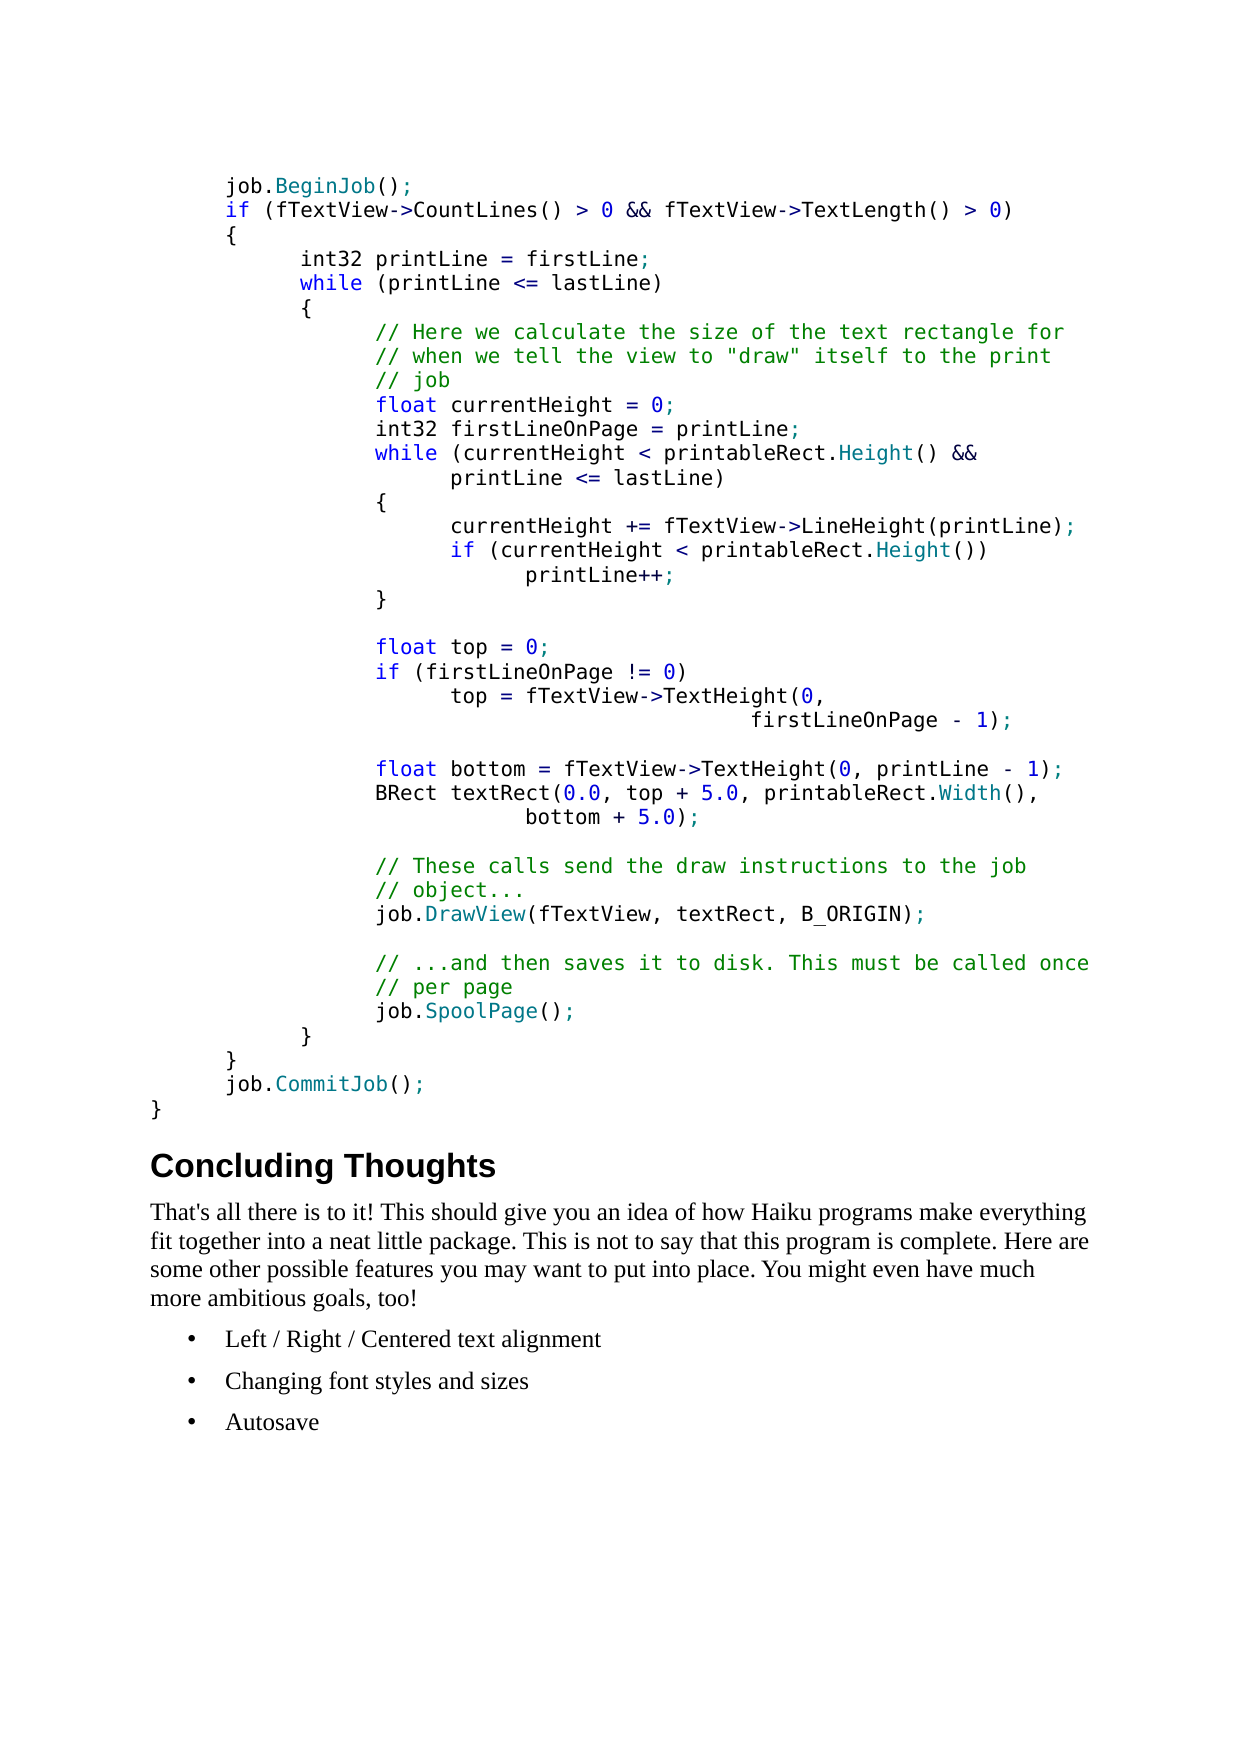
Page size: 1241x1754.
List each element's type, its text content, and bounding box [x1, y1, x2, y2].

text if (currentHeight < printableRect.Height()) [150, 538, 1090, 563]
text } [150, 1048, 1090, 1072]
text } [150, 1097, 1090, 1121]
text bottom + 5.0); [150, 805, 1090, 829]
text job.DrawView(fTextView, textRect, B_ORIGIN); [150, 902, 1090, 927]
text // Here we calculate the size of the text rectangle for [150, 320, 1090, 344]
subtitle Concluding Thoughts [150, 1146, 1090, 1184]
text // per page [150, 975, 1090, 999]
text // ...and then saves it to disk. This must be called once [150, 951, 1090, 975]
list Left / Right / Centered text alignment [187, 1324, 1090, 1353]
text } [150, 1024, 1090, 1048]
text job.CommitJob(); [150, 1072, 1090, 1097]
list Autosave [187, 1407, 1090, 1436]
list Changing font styles and sizes [187, 1366, 1090, 1394]
text while (currentHeight < printableRect.Height() && [150, 441, 1090, 466]
text firstLineOnPage - 1); [150, 708, 1090, 732]
text { [150, 223, 1090, 247]
text top = fTextView->TextHeight(0, [150, 684, 1090, 708]
text float bottom = fTextView->TextHeight(0, printLine - 1); [150, 757, 1090, 781]
text printLine++; [150, 563, 1090, 587]
text // These calls send the draw instructions to the job [150, 854, 1090, 878]
text That's all there is to it! This should give you an idea of how Haiku programs make everything fit together into a neat little package. This is not to say that this program is complete. Here are some other possible features you may want to put into place. You might even have much more ambitious goals, too! [150, 1197, 1090, 1312]
text { [150, 296, 1090, 320]
text float top = 0; [150, 635, 1090, 660]
text int32 printLine = firstLine; [150, 247, 1090, 271]
text if (fTextView->CountLines() > 0 && fTextView->TextLength() > 0) [150, 198, 1090, 223]
text job.SpoolPage(); [150, 999, 1090, 1024]
text currentHeight += fTextView->LineHeight(printLine); [150, 514, 1090, 538]
text // job [150, 368, 1090, 393]
text int32 firstLineOnPage = printLine; [150, 417, 1090, 441]
text if (firstLineOnPage != 0) [150, 660, 1090, 684]
text BRect textRect(0.0, top + 5.0, printableRect.Width(), [150, 781, 1090, 805]
text } [150, 587, 1090, 611]
text // when we tell the view to "draw" itself to the print [150, 344, 1090, 368]
text // object... [150, 878, 1090, 902]
text float currentHeight = 0; [150, 393, 1090, 417]
text job.BeginJob(); [150, 174, 1090, 198]
text printLine <= lastLine) [150, 466, 1090, 490]
text while (printLine <= lastLine) [150, 271, 1090, 296]
text { [150, 490, 1090, 514]
